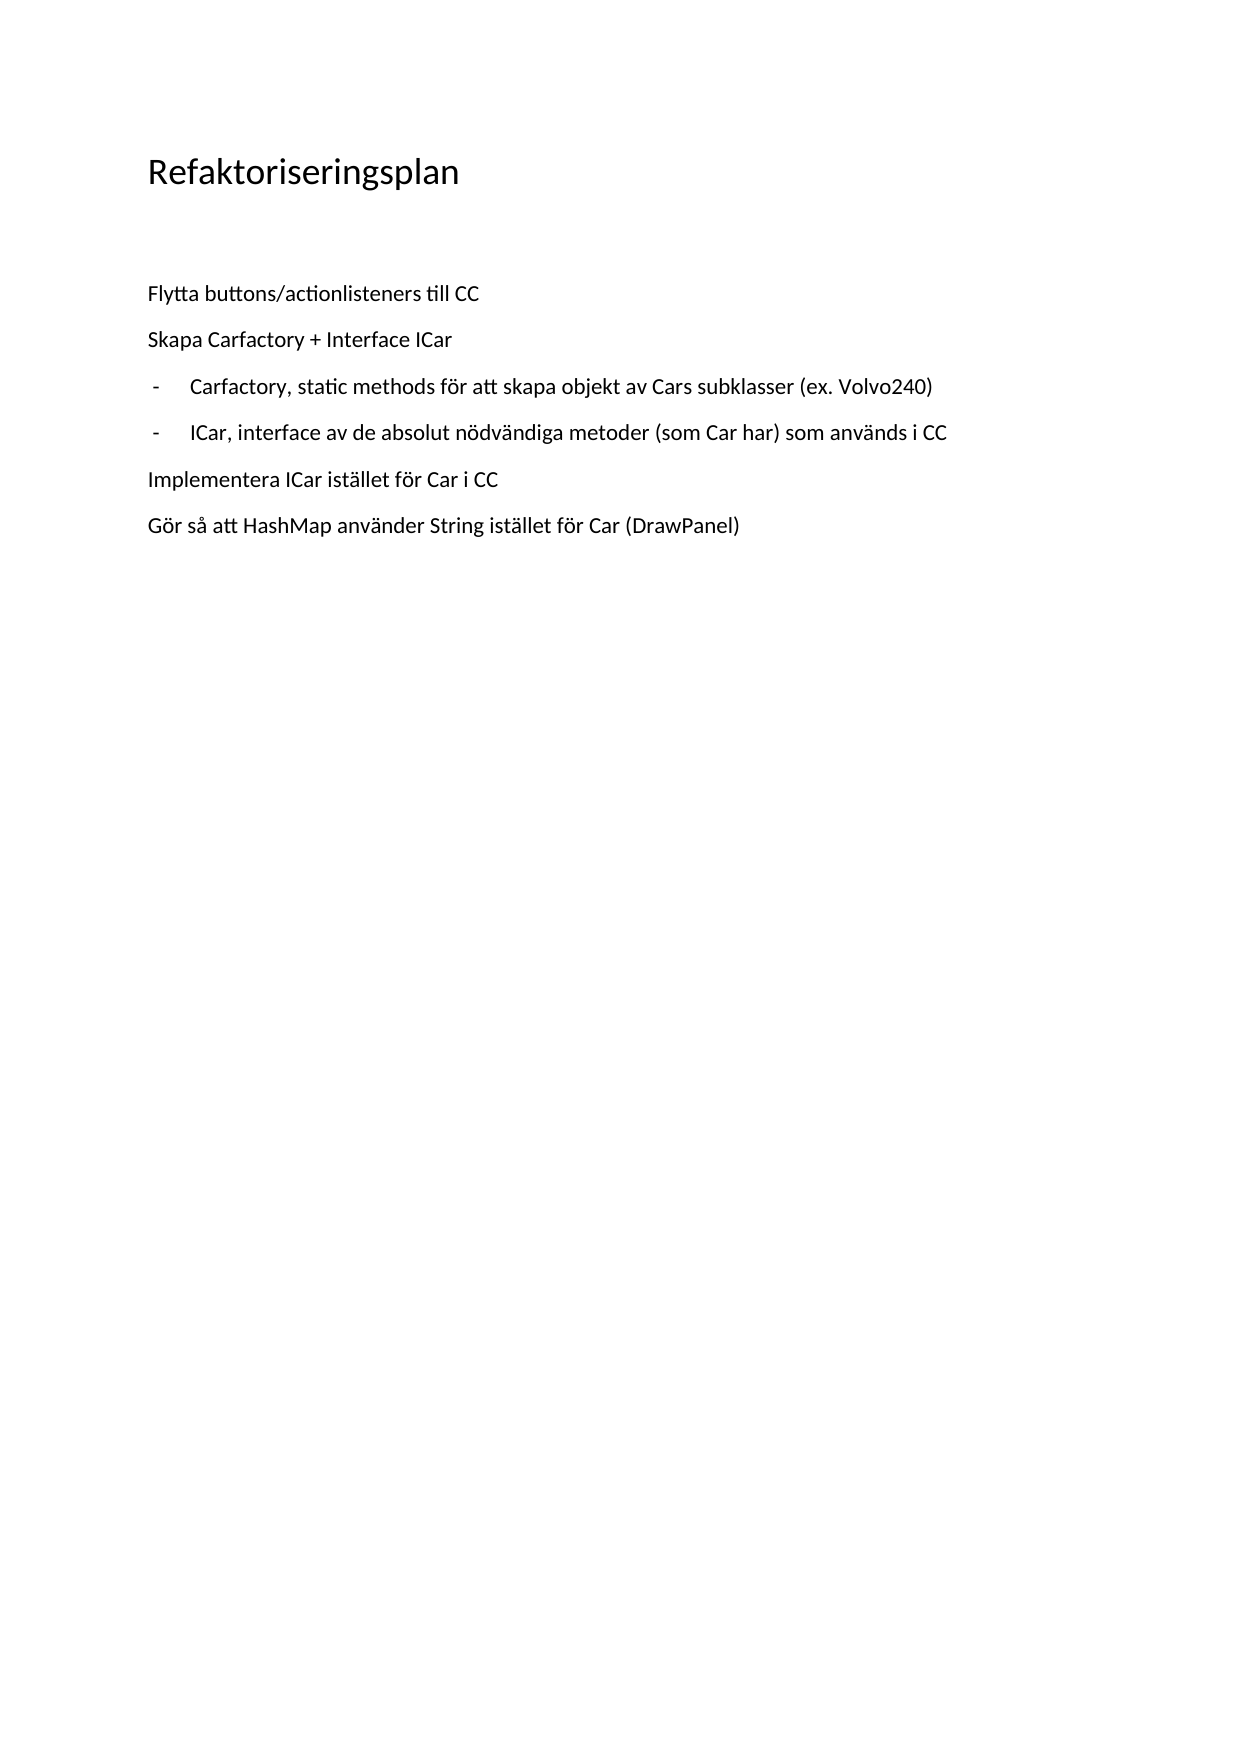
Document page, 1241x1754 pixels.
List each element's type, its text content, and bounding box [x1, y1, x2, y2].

text Gör så att HashMap använder String istället för Car (DrawPanel) [148, 512, 1093, 540]
list Carfactory, static methods för att skapa objekt av Cars subklasser (ex. Volvo240) [152, 372, 1093, 400]
text Flytta buttons/actionlisteners till CC [148, 279, 1093, 307]
text Implementera ICar istället för Car i CC [148, 465, 1093, 493]
list ICar, interface av de absolut nödvändiga metoder (som Car har) som används i CC [152, 418, 1093, 447]
text Refaktoriseringsplan [148, 148, 1093, 193]
text Skapa Carfactory + Interface ICar [148, 325, 1093, 353]
